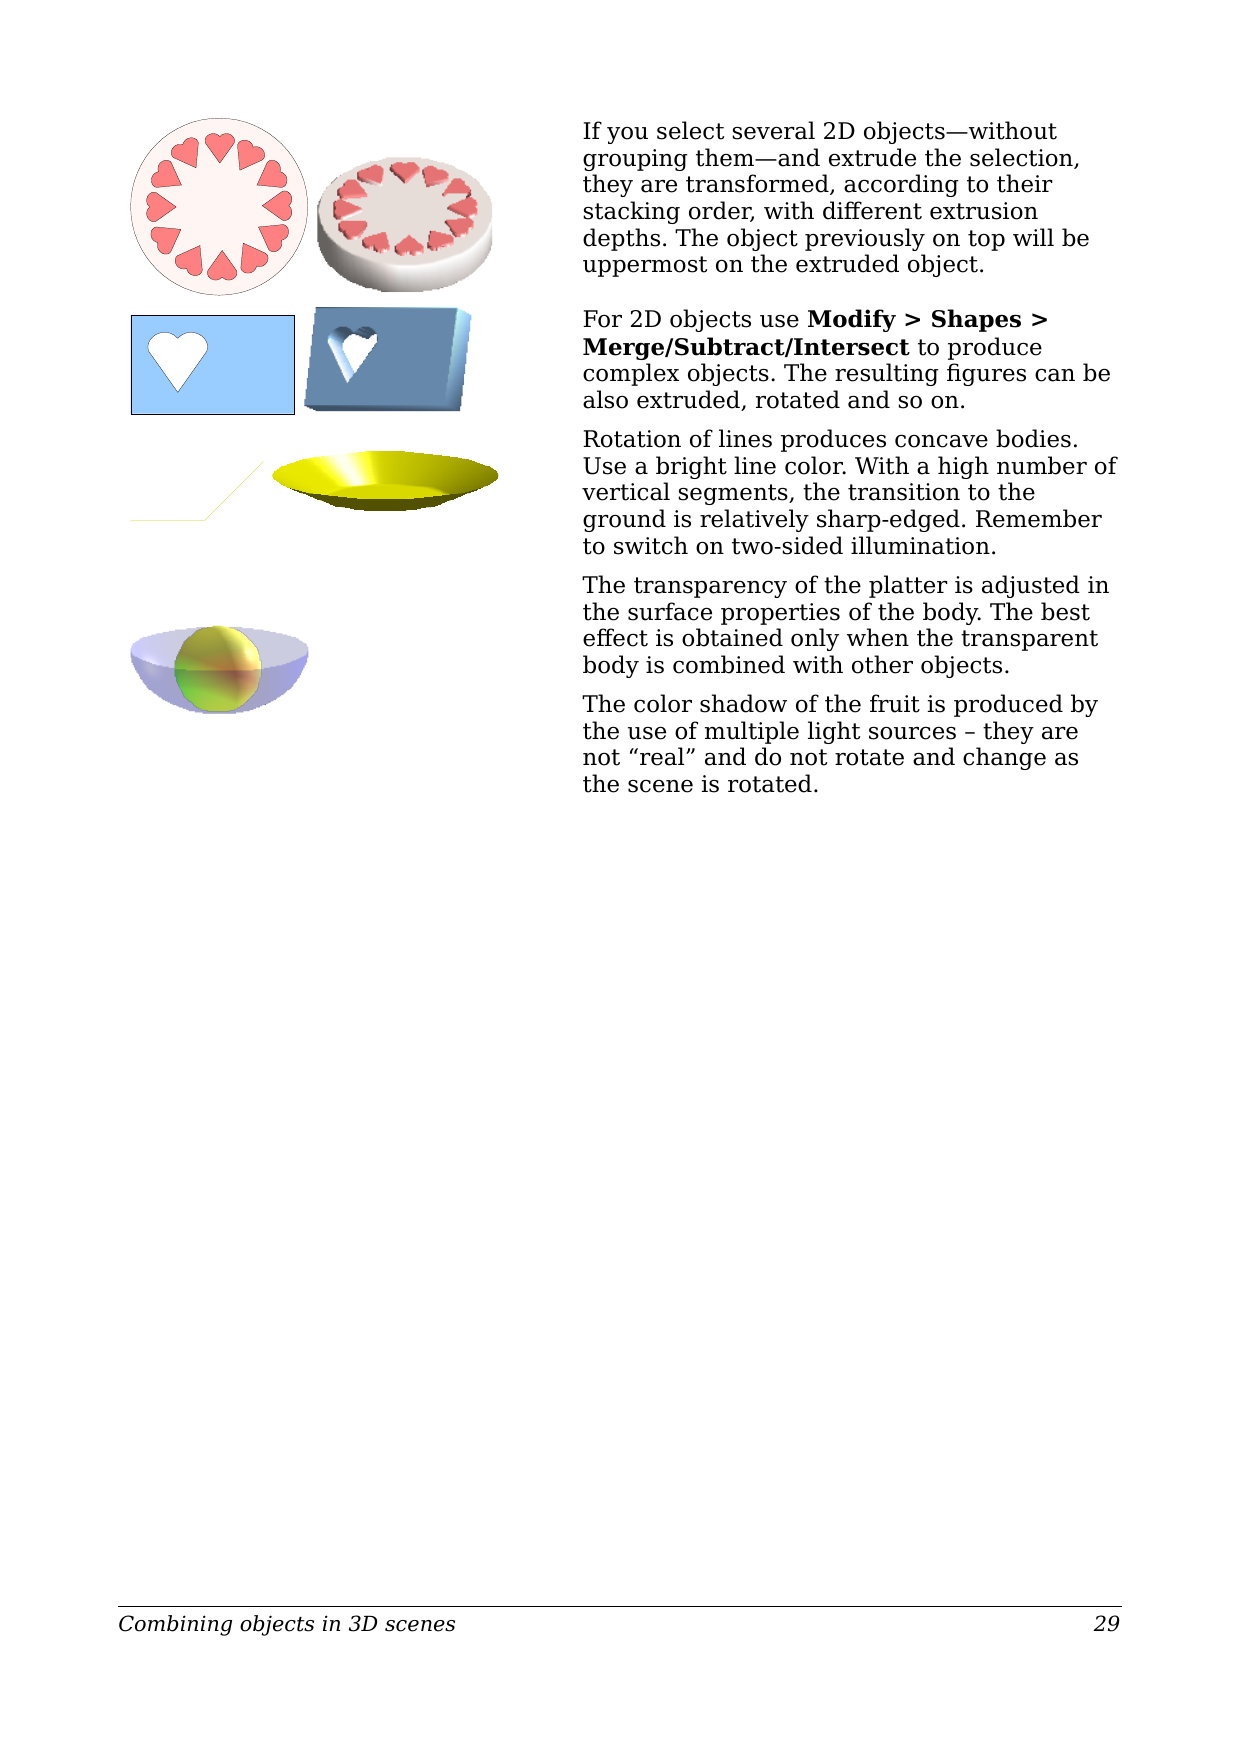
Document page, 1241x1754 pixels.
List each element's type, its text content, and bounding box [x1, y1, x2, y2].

table_cell For 2D objects use Modify > Shapes > Merge/Subtract/Intersect to produce complex objects. The resulting figures can be also extruded, rotated and so on. [583, 306, 1122, 426]
table_cell [118, 306, 582, 426]
table_cell If you select several 2D objects—without grouping them—and extrude the selection, they are transformed, according to their stacking order, with different extrusion depths. The object previously on top will be uppermost on the extruded object. [583, 118, 1122, 306]
table_cell [118, 572, 582, 810]
table_cell Rotation of lines produces concave bodies. Use a bright line color. With a high number of vertical segments, the transition to the ground is relatively sharp-edged. Remember to switch on two-sided illumination. [583, 426, 1122, 572]
table_cell [118, 426, 582, 572]
table_cell [118, 118, 582, 306]
table_cell The transparency of the platter is adjusted in the surface properties of the body. The best effect is obtained only when the transparent body is combined with other objects. The color shadow of the fruit is produced by the use of multiple light sources – they are not “real” and do not rotate and change as the scene is rotated. [583, 572, 1122, 810]
